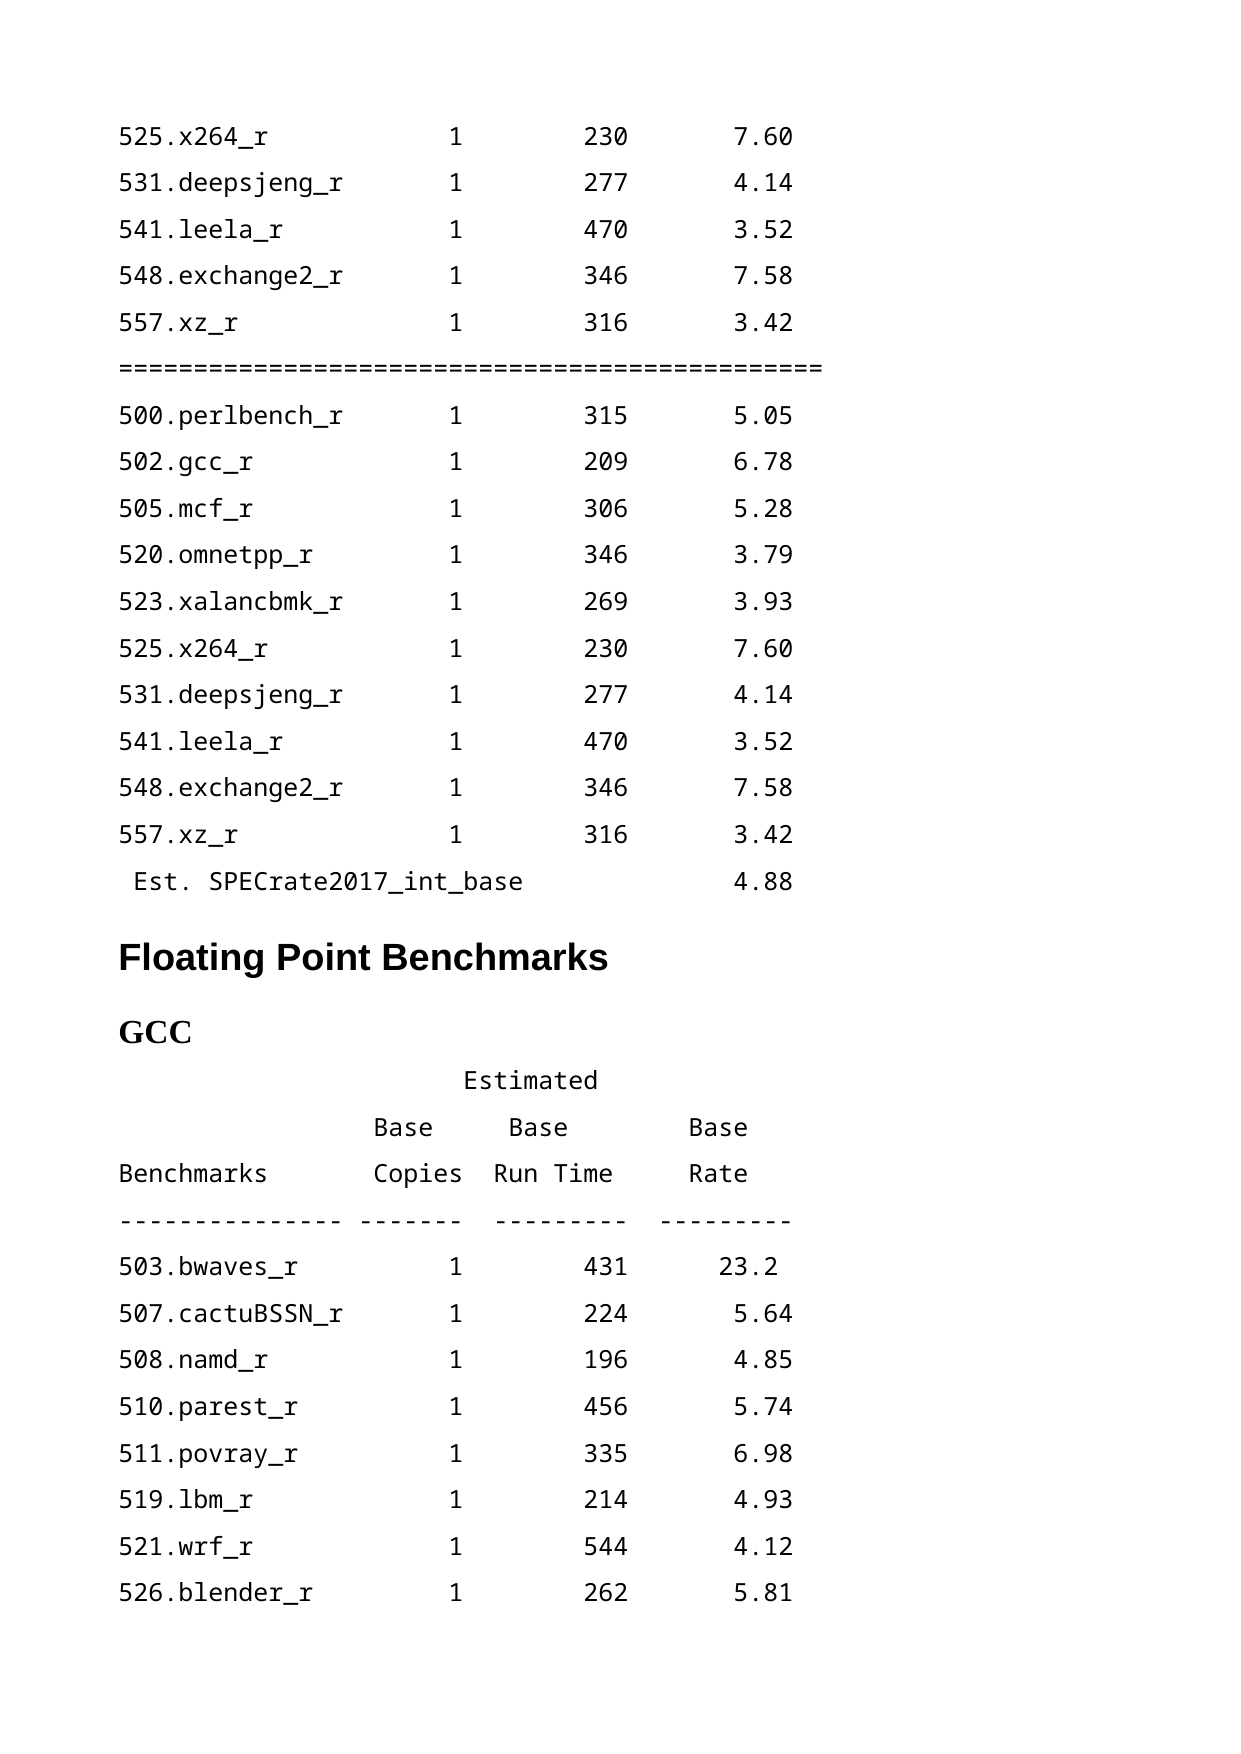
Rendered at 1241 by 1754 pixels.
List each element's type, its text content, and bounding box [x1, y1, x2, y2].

text Base Base Base [118, 1109, 1122, 1143]
text 548.exchange2_r 1 346 7.58 [118, 258, 1122, 292]
text 521.wrf_r 1 544 4.12 [118, 1528, 1122, 1562]
text 508.namd_r 1 196 4.85 [118, 1342, 1122, 1376]
text 525.x264_r 1 230 7.60 [118, 118, 1122, 152]
text 503.bwaves_r 1 431 23.2 [118, 1249, 1122, 1283]
text 500.perlbench_r 1 315 5.05 [118, 397, 1122, 432]
text 505.mcf_r 1 306 5.28 [118, 491, 1122, 525]
text 502.gcc_r 1 209 6.78 [118, 444, 1122, 478]
text 526.blender_r 1 262 5.81 [118, 1575, 1122, 1609]
subtitle GCC [118, 1012, 1122, 1050]
text 523.xalancbmk_r 1 269 3.93 [118, 584, 1122, 618]
text Est. SPECrate2017_int_base 4.88 [118, 863, 1122, 897]
text 525.x264_r 1 230 7.60 [118, 630, 1122, 664]
text 531.deepsjeng_r 1 277 4.14 [118, 165, 1122, 199]
text --------------- ------- --------- --------- [118, 1202, 1122, 1237]
text 510.parest_r 1 456 5.74 [118, 1389, 1122, 1423]
text 548.exchange2_r 1 346 7.58 [118, 770, 1122, 804]
text 541.leela_r 1 470 3.52 [118, 723, 1122, 757]
text 507.cactuBSSN_r 1 224 5.64 [118, 1296, 1122, 1330]
text 541.leela_r 1 470 3.52 [118, 211, 1122, 245]
subtitle Floating Point Benchmarks [118, 935, 1122, 978]
text 511.povray_r 1 335 6.98 [118, 1435, 1122, 1469]
text 520.omnetpp_r 1 346 3.79 [118, 537, 1122, 571]
text 557.xz_r 1 316 3.42 [118, 817, 1122, 851]
text 519.lbm_r 1 214 4.93 [118, 1482, 1122, 1516]
text Estimated [118, 1063, 1122, 1097]
text 557.xz_r 1 316 3.42 [118, 304, 1122, 338]
text =============================================== [118, 351, 1122, 385]
text 531.deepsjeng_r 1 277 4.14 [118, 677, 1122, 711]
text Benchmarks Copies Run Time Rate [118, 1156, 1122, 1190]
